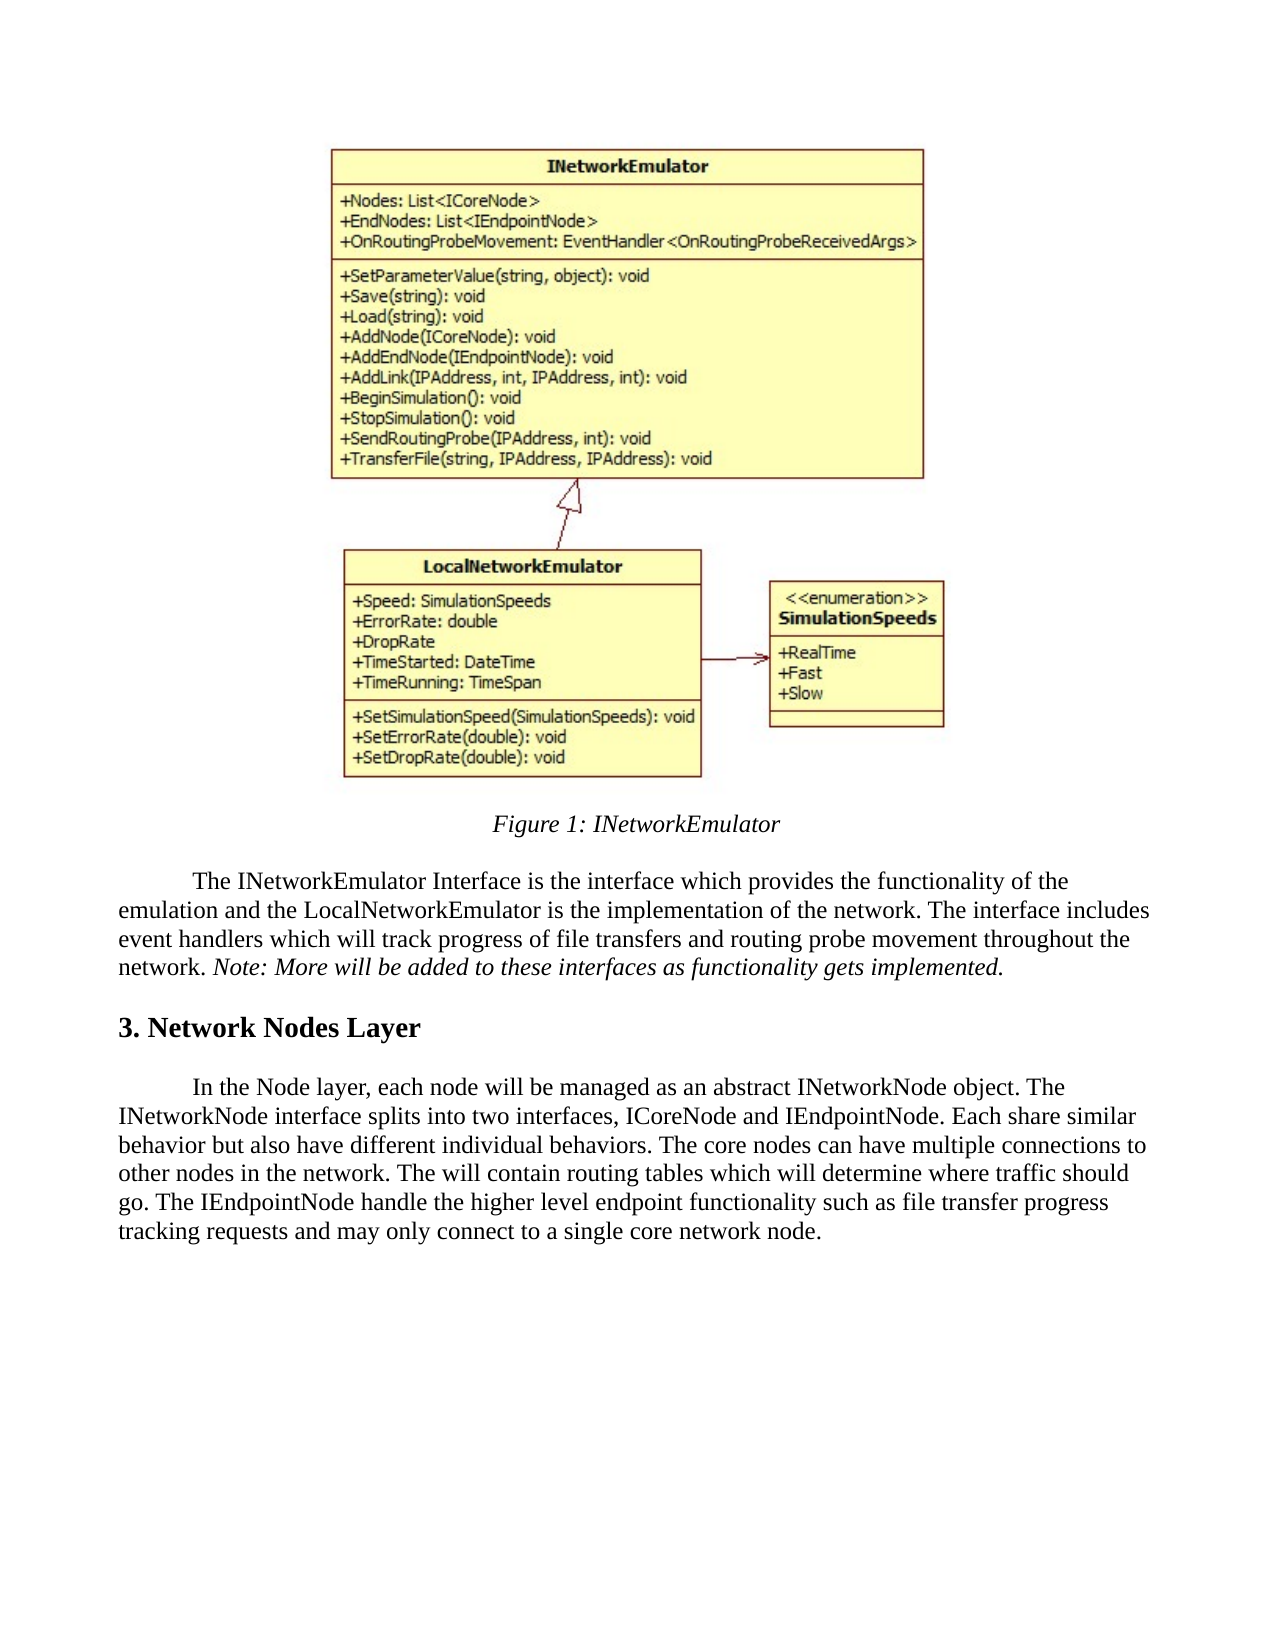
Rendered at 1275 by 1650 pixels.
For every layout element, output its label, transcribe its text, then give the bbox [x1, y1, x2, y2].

text Figure 1: INetworkEmulator [297, 131, 978, 837]
text In the Node layer, each node will be managed as an abstract INetworkNode object. The INetworkNode interface splits into two interfaces, ICoreNode and IEndpointNode. Each share similar behavior but also have different individual behaviors. The core nodes can have multiple connections to other nodes in the network. The will contain routing tables which will determine where traffic should go. The IEndpointNode handle the higher level endpoint functionality such as file transfer progress tracking requests and may only connect to a single core network node. [118, 1072, 1157, 1245]
text The INetworkEmulator Interface is the interface which provides the functionality of the emulation and the LocalNetworkEmulator is the implementation of the network. The interface includes event handlers which will track progress of file transfers and routing probe movement throughout the network. Note: More will be added to these interfaces as functionality gets implemented. [118, 866, 1157, 981]
text 3. Network Nodes Layer [118, 1010, 1157, 1043]
picture [300, 118, 976, 809]
